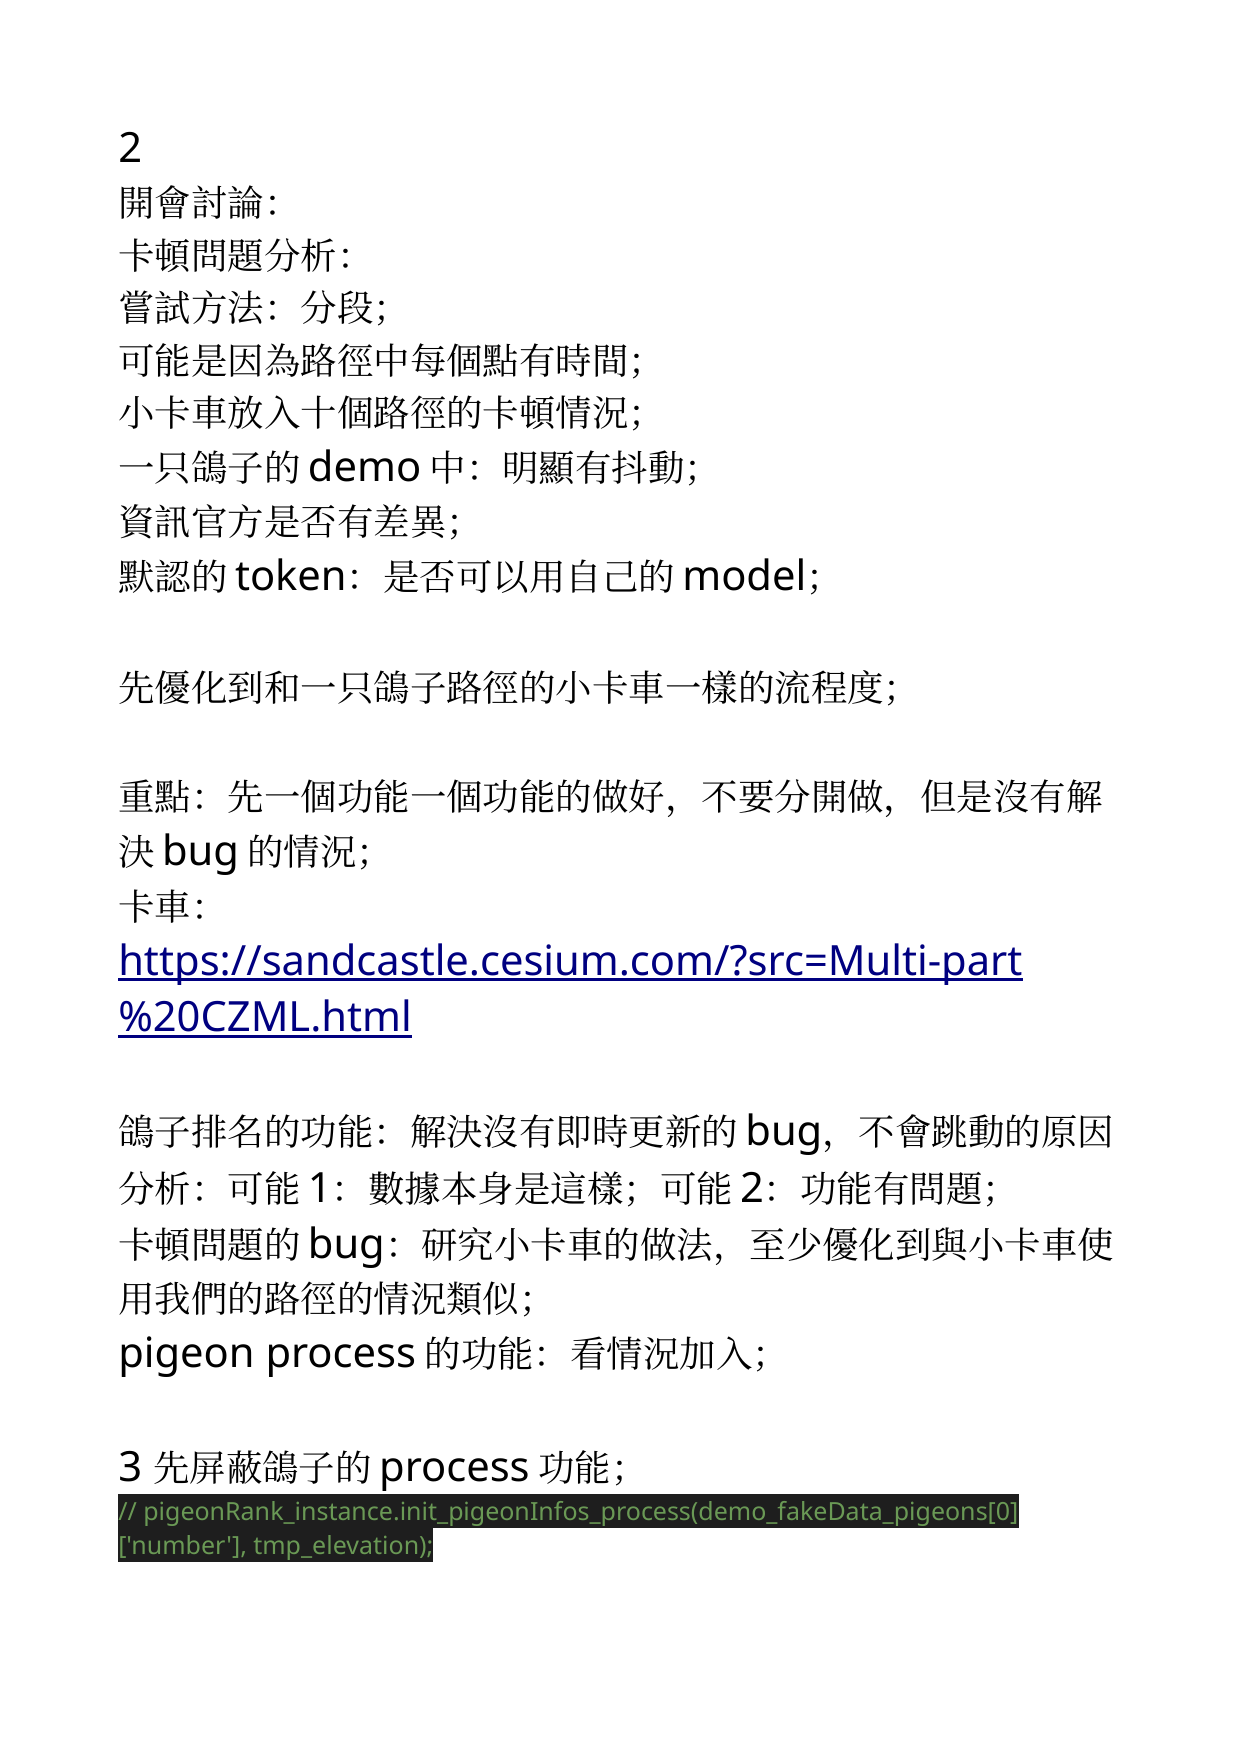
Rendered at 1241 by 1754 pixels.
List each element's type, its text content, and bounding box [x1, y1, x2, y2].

text pigeon process的功能：看情況加入； [118, 1323, 1122, 1380]
text 卡頓問題的bug：研究小卡車的做法，至少優化到與小卡車使用我們的路徑的情況類似； [118, 1214, 1122, 1323]
text https://sandcastle.cesium.com/?src=Multi-part%20CZML.html [118, 930, 1122, 1044]
text 開會討論： [118, 175, 1122, 227]
text 資訊官方是否有差異； [118, 494, 1122, 546]
text // pigeonRank_instance.init_pigeonInfos_process(demo_fakeData_pigeons[0]['number'], tmp_elevation); [118, 1494, 1122, 1562]
text 先優化到和一只鴿子路徑的小卡車一樣的流程度； [118, 659, 1122, 712]
text 3 先屏蔽鴿子的process功能； [118, 1437, 1122, 1494]
text 默認的token：是否可以用自己的model； [118, 546, 1122, 603]
text 2 [118, 118, 1122, 175]
text 重點：先一個功能一個功能的做好，不要分開做，但是沒有解決bug的情況； [118, 769, 1122, 878]
text 一只鴿子的demo中：明顯有抖動； [118, 437, 1122, 494]
text 可能是因為路徑中每個點有時間； [118, 332, 1122, 384]
text 卡車： [118, 878, 1122, 930]
text 鴿子排名的功能：解決沒有即時更新的bug，不會跳動的原因分析：可能1：數據本身是這樣；可能2：功能有問題； [118, 1101, 1122, 1214]
text 嘗試方法：分段； [118, 280, 1122, 332]
text 小卡車放入十個路徑的卡頓情況； [118, 384, 1122, 437]
text 卡頓問題分析： [118, 227, 1122, 280]
